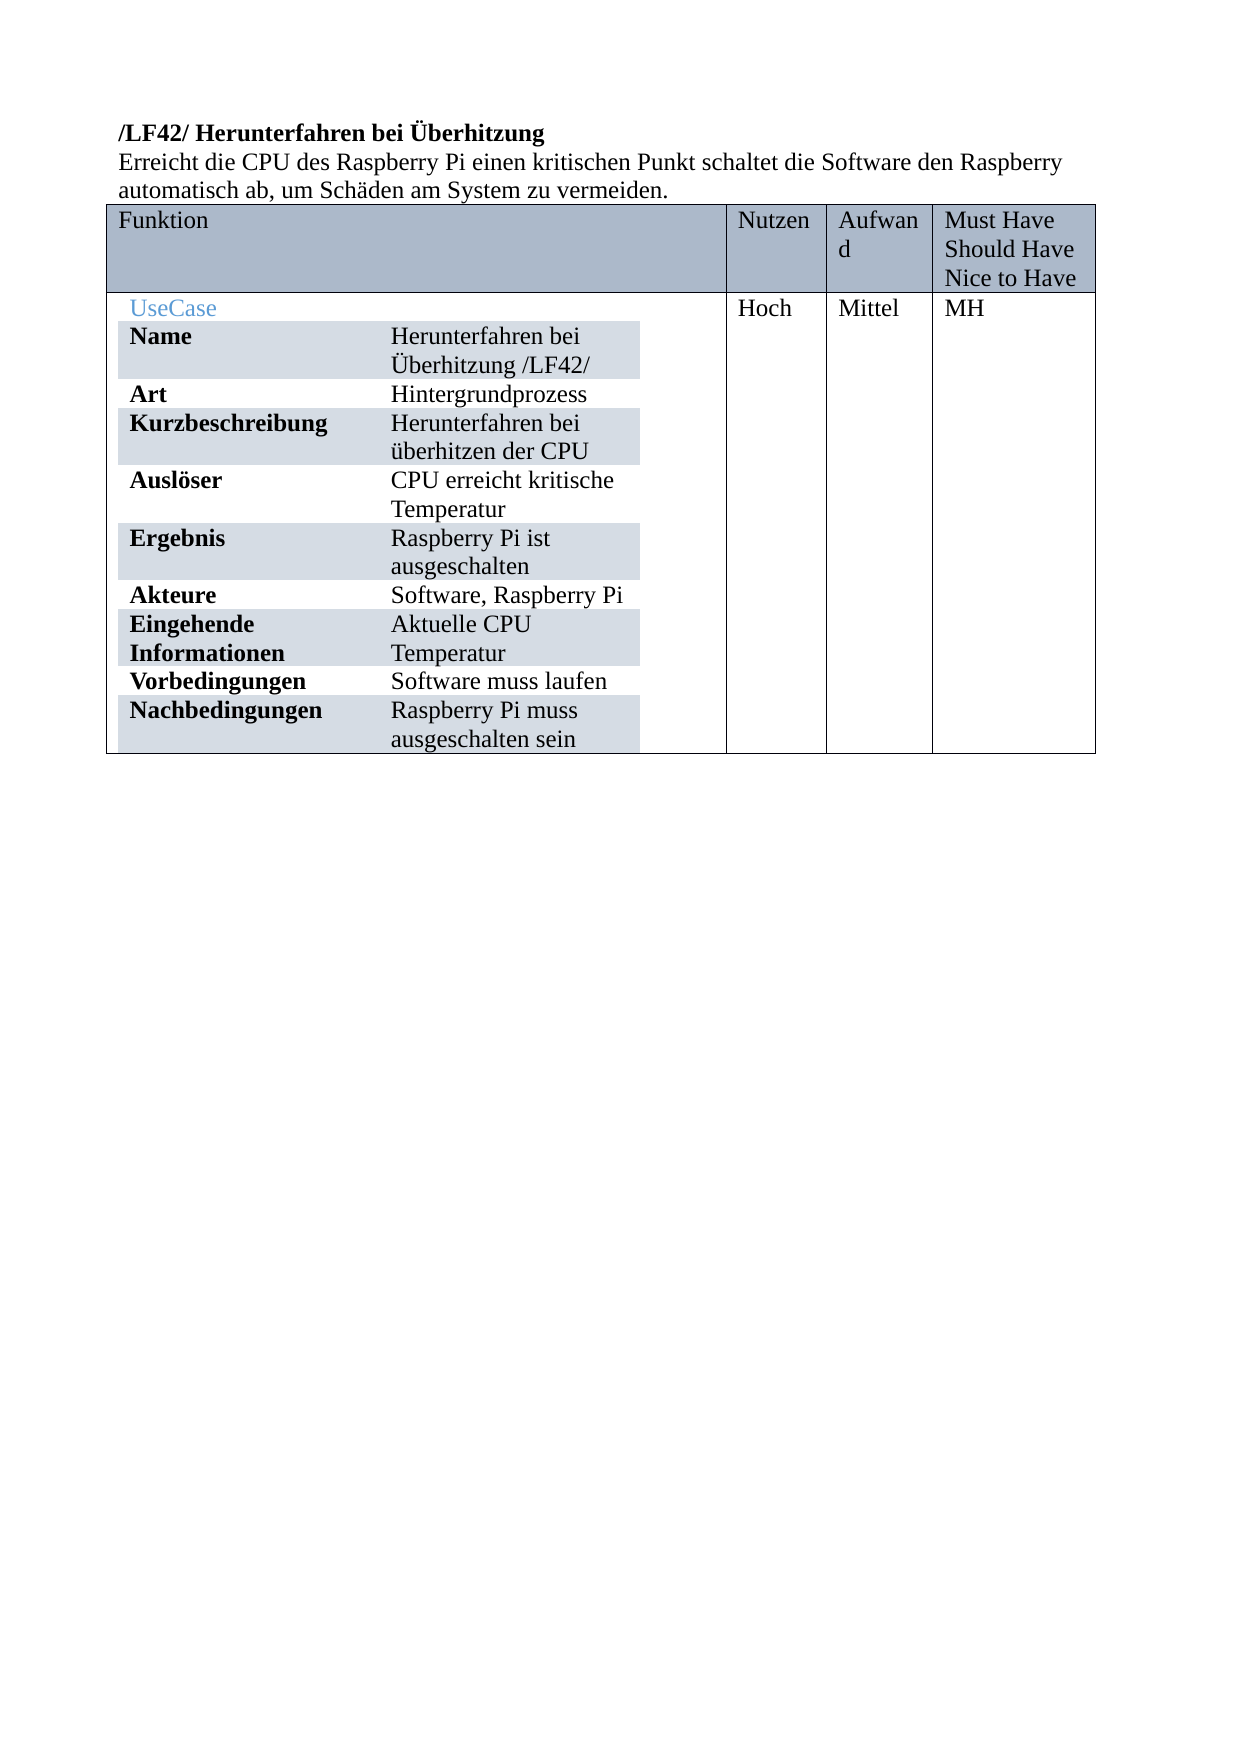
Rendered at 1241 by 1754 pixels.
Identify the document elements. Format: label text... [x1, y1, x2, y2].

table_cell Software muss laufen [379, 666, 640, 695]
table_cell Kurzbeschreibung [118, 408, 379, 465]
table_cell Aktuelle CPU Temperatur [379, 609, 640, 666]
table_cell Ergebnis [118, 523, 379, 580]
table_cell MH [933, 293, 1095, 753]
table_cell Raspberry Pi muss ausgeschalten sein [379, 695, 640, 753]
table_header [379, 293, 640, 321]
table_cell CPU erreicht kritische Temperatur [379, 465, 640, 523]
table_cell Akteure [118, 580, 379, 609]
table_header Nutzen [727, 205, 826, 292]
table_header UseCase [118, 293, 379, 321]
table_cell Hoch [727, 293, 826, 753]
table_cell Software, Raspberry Pi [379, 580, 640, 609]
table_cell [107, 293, 118, 753]
table_cell Art [118, 379, 379, 408]
table_cell Mittel [827, 293, 932, 753]
table_cell Hintergrundprozess [379, 379, 640, 408]
table_cell [640, 293, 726, 753]
text /LF42/ Herunterfahren bei Überhitzung [118, 118, 1122, 147]
table_cell Eingehende Informationen [118, 609, 379, 666]
table_header Funktion [107, 205, 726, 292]
table_cell Auslöser [118, 465, 379, 523]
table_cell Herunterfahren bei überhitzen der CPU [379, 408, 640, 465]
table_cell Raspberry Pi ist ausgeschalten [379, 523, 640, 580]
table_cell Nachbedingungen [118, 695, 379, 753]
table_cell Vorbedingungen [118, 666, 379, 695]
table_header Aufwand [827, 205, 932, 292]
table_header Must Have Should Have Nice to Have [933, 205, 1095, 292]
text Erreicht die CPU des Raspberry Pi einen kritischen Punkt schaltet die Software den Raspberry automatisch ab, um Schäden am System zu vermeiden. [118, 147, 1122, 204]
table_cell Name [118, 321, 379, 379]
table_cell Herunterfahren bei Überhitzung /LF42/ [379, 321, 640, 379]
